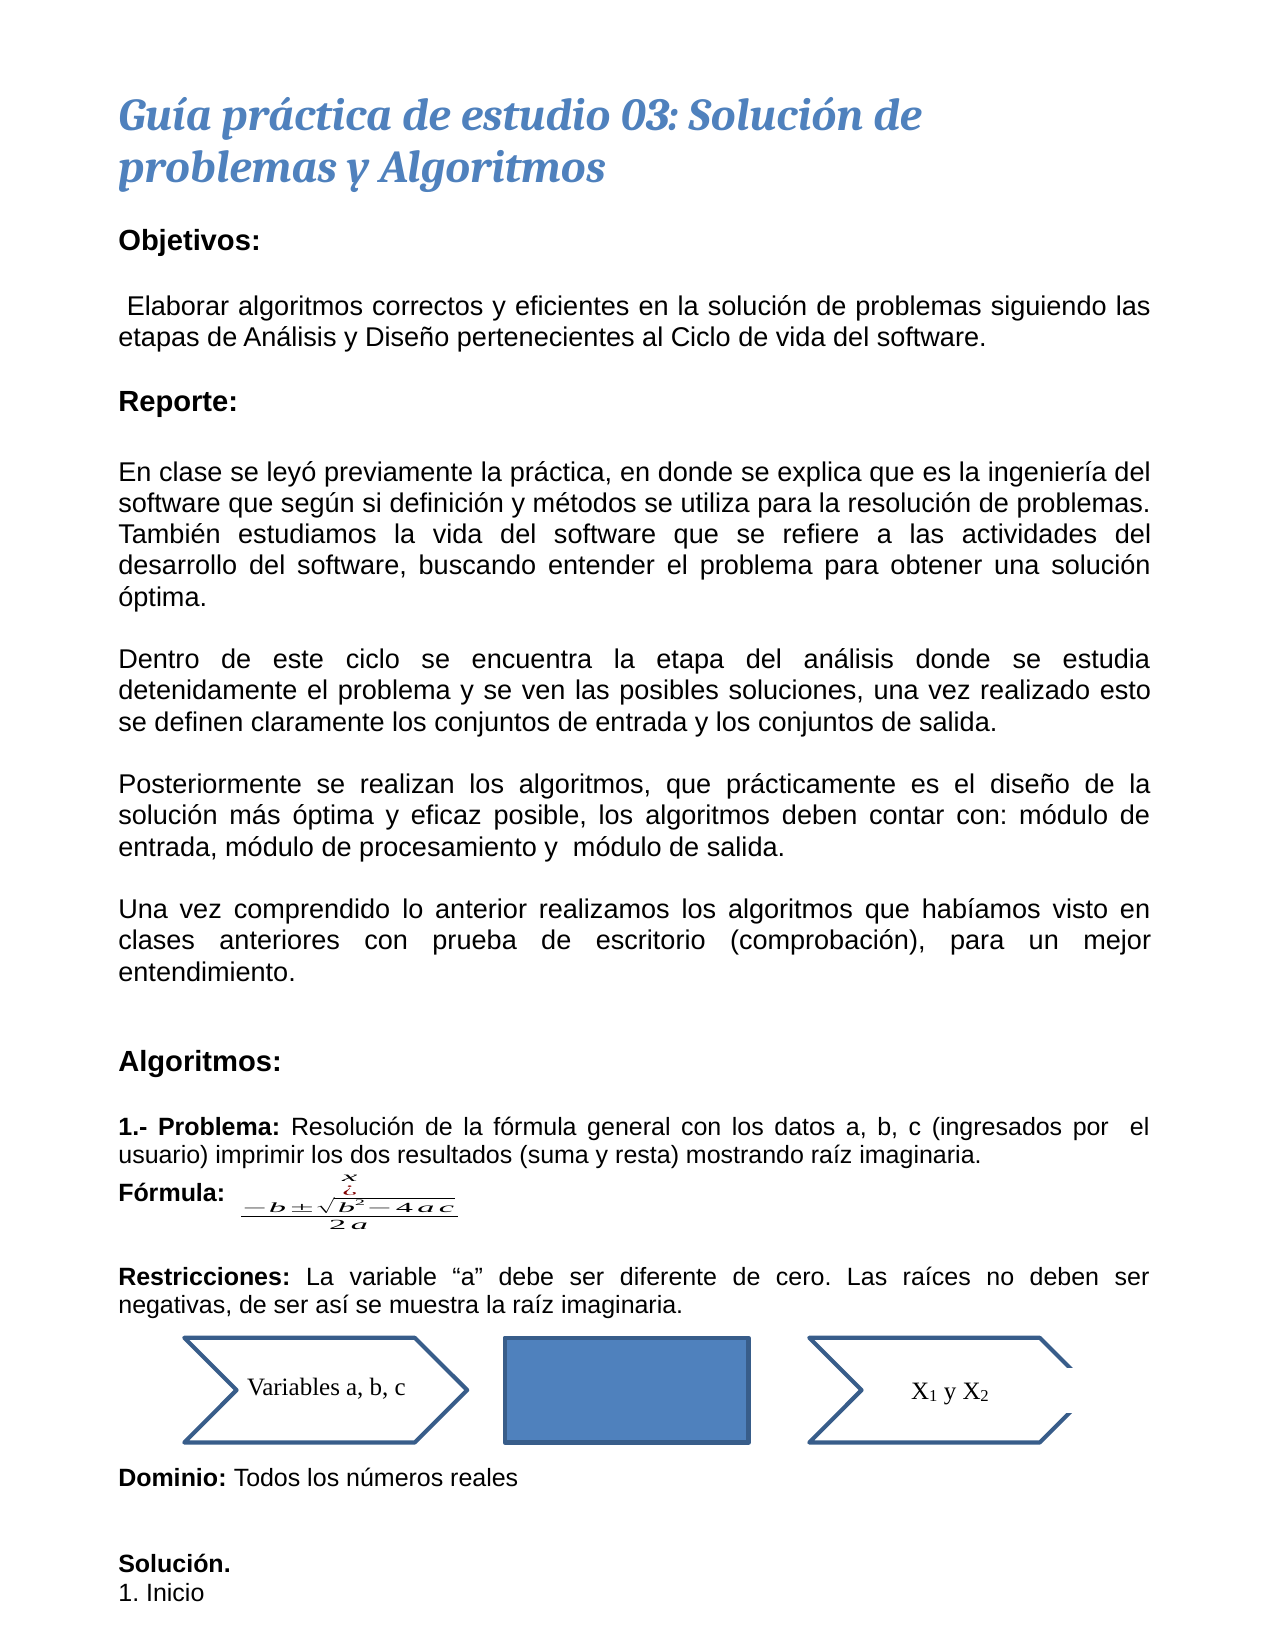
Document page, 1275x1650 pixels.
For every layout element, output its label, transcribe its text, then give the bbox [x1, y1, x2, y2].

text En clase se leyó previamente la práctica, en donde se explica que es la ingeniería del software que según si definición y métodos se utiliza para la resolución de problemas. También estudiamos la vida del software que se refiere a las actividades del desarrollo del software, buscando entender el problema para obtener una solución óptima. [118, 456, 1152, 612]
text X1 y X2 [904, 1376, 1120, 1404]
text Algoritmos: [118, 1044, 1152, 1078]
text Dominio: Todos los números reales [118, 1463, 1152, 1492]
text Posteriormente se realizan los algoritmos, que prácticamente es el diseño de la solución más óptima y eficaz posible, los algoritmos deben contar con: módulo de entrada, módulo de procesamiento y módulo de salida. [118, 768, 1152, 862]
text Solución. [118, 1549, 1152, 1578]
text Variables a, b, c [247, 1372, 462, 1401]
text Dentro de este ciclo se encuentra la etapa del análisis donde se estudia detenidamente el problema y se ven las posibles soluciones, una vez realizado esto se definen claramente los conjuntos de entrada y los conjuntos de salida. [118, 643, 1152, 737]
text Elaborar algoritmos correctos y eficientes en la solución de problemas siguiendo las etapas de Análisis y Diseño pertenecientes al Ciclo de vida del software. [118, 290, 1152, 352]
text Una vez comprendido lo anterior realizamos los algoritmos que habíamos visto en clases anteriores con prueba de escritorio (comprobación), para un mejor entendimiento. [118, 893, 1152, 987]
text Objetivos: [118, 223, 1152, 256]
text Reporte: [118, 384, 1152, 417]
text Restricciones: La variable “a” debe ser diferente de cero. Las raíces no deben ser negativas, de ser así se muestra la raíz imaginaria. [118, 1262, 1152, 1319]
text 1.- Problema: Resolución de la fórmula general con los datos a, b, c (ingresados por el usuario) imprimir los dos resultados (suma y resta) mostrando raíz imaginaria. [118, 1111, 1152, 1169]
text Fórmula: [118, 1169, 1152, 1233]
subtitle Guía práctica de estudio 03: Solución de problemas y Algoritmos [118, 89, 1152, 194]
text 1. Inicio [118, 1578, 1152, 1607]
